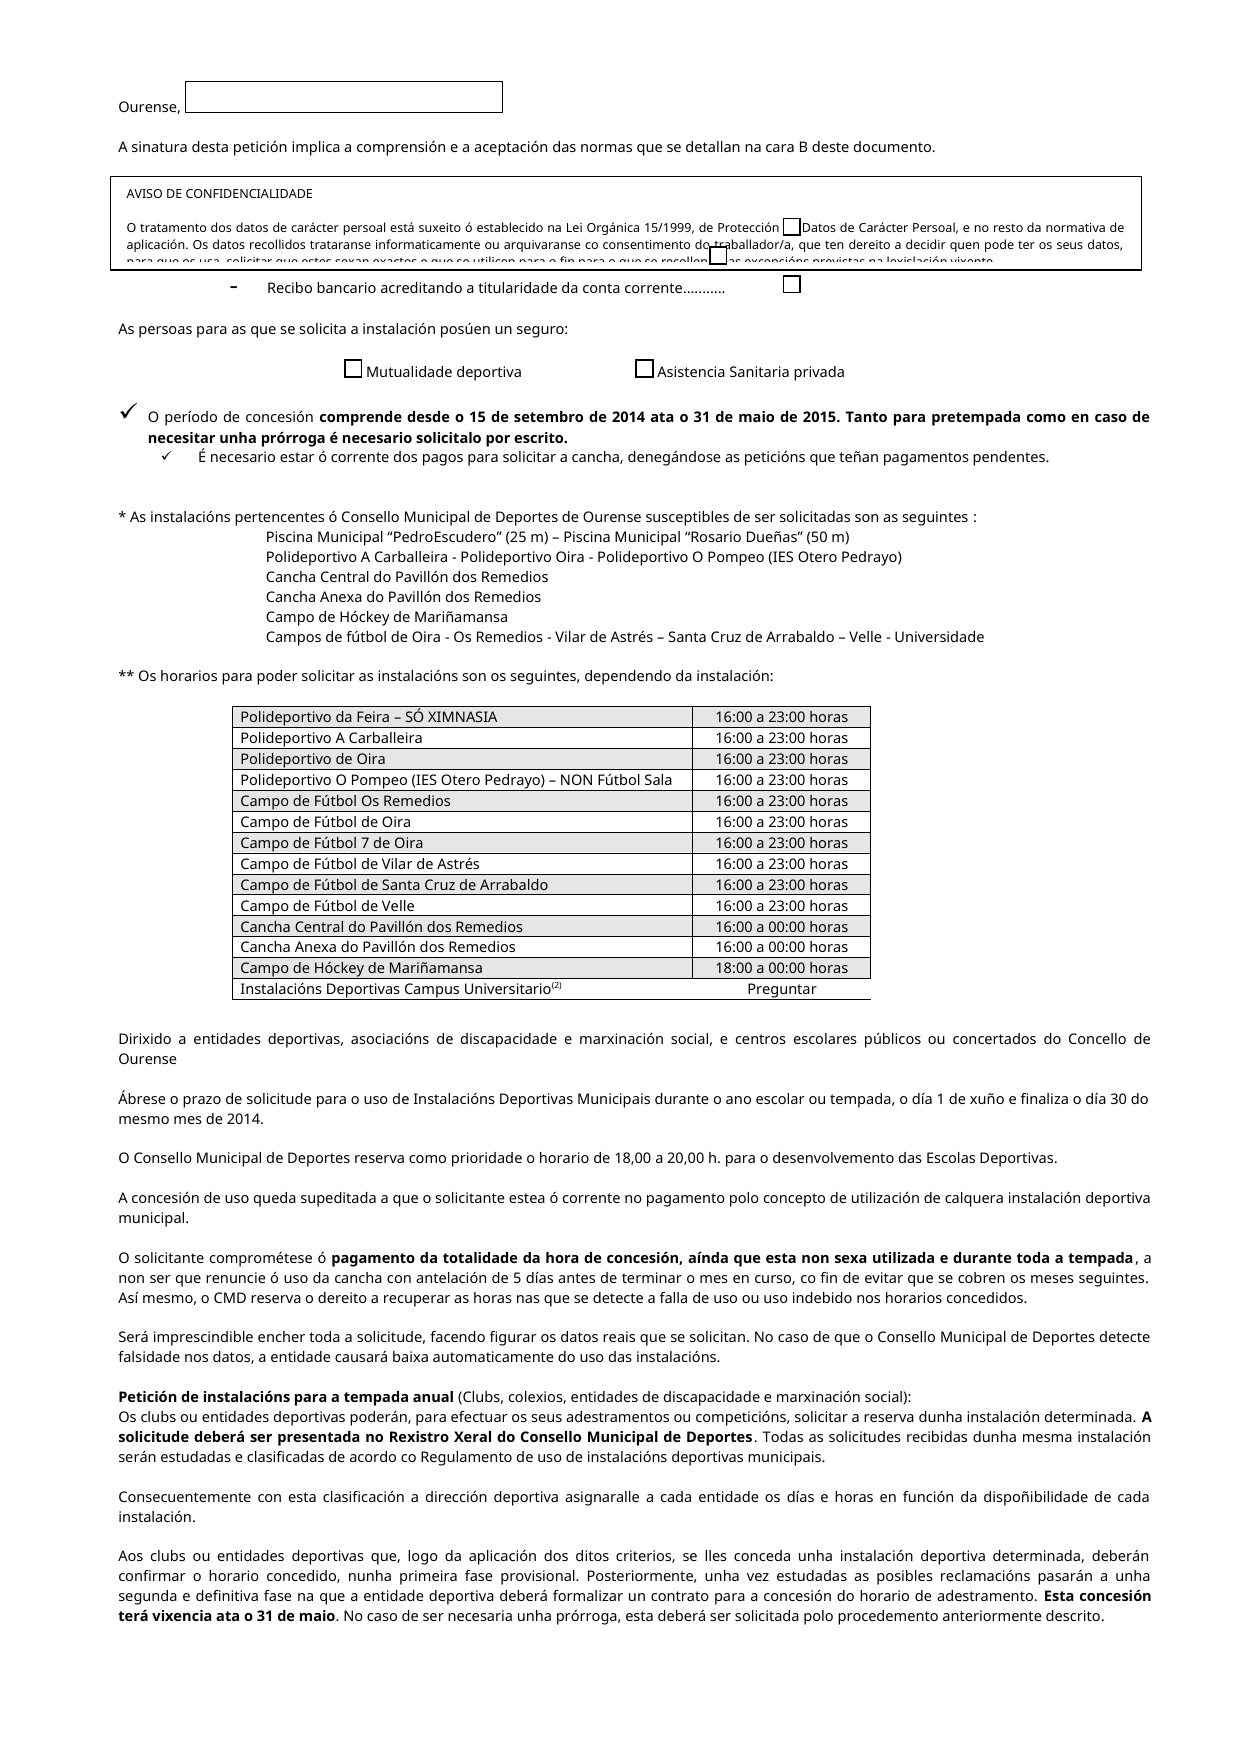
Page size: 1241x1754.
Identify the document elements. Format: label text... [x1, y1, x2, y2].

text Cancha Anexa do Pavillón dos Remedios [118, 587, 1152, 606]
table_cell Instalacións Deportivas Campus Universitario(2) [233, 979, 693, 999]
text Ábrese o prazo de solicitude para o uso de Instalacións Deportivas Municipais durante o ano escolar ou tempada, o día 1 de xuño e finaliza o día 30 do mesmo mes de 2014. [118, 1088, 1152, 1128]
text Piscina Municipal “PedroEscudero” (25 m) – Piscina Municipal “Rosario Dueñas” (50 m) [118, 527, 1152, 547]
table_cell 16:00 a 23:00 horas [693, 749, 870, 769]
table_cell Campo de Fútbol de Oira [233, 812, 692, 832]
text Petición de instalacións para a tempada anual (Clubs, colexios, entidades de discapacidade e marxinación social): [118, 1387, 1152, 1407]
text AVISO DE CONFIDENCIALIDADE [126, 185, 1126, 202]
table_cell 16:00 a 23:00 horas [693, 812, 870, 832]
table_cell Campo de Hóckey de Mariñamansa [233, 958, 692, 978]
text O tratamento dos datos de carácter persoal está suxeito ó establecido na Lei Orgánica 15/1999, de Protección de Datos de Carácter Persoal, e no resto da normativa de aplicación. Os datos recollidos trataranse informaticamente ou arquivaranse co consentimento do traballador/a, que ten dereito a decidir quen pode ter os seus datos, para que os usa, solicitar que estes sexan exactos e que se utilicen para o fin para o que se recollen, coas excepcións previstas na lexislación vixente. [126, 219, 1126, 262]
text A sinatura desta petición implica a comprensión e a aceptación das normas que se detallan na cara B deste documento. [118, 136, 1152, 156]
table_cell 16:00 a 23:00 horas [693, 854, 870, 873]
subtitle O período de concesión comprende desde o 15 de setembro de 2014 ata o 31 de maio de 2015. Tanto para pretempada como en caso de necesitar unha prórroga é necesario solicitalo por escrito. [118, 405, 1152, 447]
text Campo de Hóckey de Mariñamansa [118, 606, 1152, 626]
table_cell Campo de Fútbol Os Remedios [233, 791, 692, 811]
text Dirixido a entidades deportivas, asociacións de discapacidade e marxinación social, e centros escolares públicos ou concertados do Concello de Ourense [118, 1029, 1152, 1069]
table_cell Polideportivo O Pompeo (IES Otero Pedrayo) – NON Fútbol Sala [233, 770, 692, 790]
text O solicitante comprométese ó pagamento da totalidade da hora de concesión, aínda que esta non sexa utilizada e durante toda a tempada, a non ser que renuncie ó uso da cancha con antelación de 5 días antes de terminar o mes en curso, co fin de evitar que se cobren os meses seguintes. Así mesmo, o CMD reserva o dereito a recuperar as horas nas que se detecte a falla de uso ou uso indebido nos horarios concedidos. [118, 1248, 1152, 1307]
table_cell Campo de Fútbol 7 de Oira [233, 833, 692, 852]
table_cell Cancha Anexa do Pavillón dos Remedios [233, 937, 692, 957]
table_cell 18:00 a 00:00 horas [693, 958, 870, 978]
text As persoas para as que se solicita a instalación posúen un seguro: [118, 319, 1152, 339]
text Os clubs ou entidades deportivas poderán, para efectuar os seus adestramentos ou competicións, solicitar a reserva dunha instalación determinada. A solicitude deberá ser presentada no Rexistro Xeral do Consello Municipal de Deportes. Todas as solicitudes recibidas dunha mesma instalación serán estudadas e clasificadas de acordo co Regulamento de uso de instalacións deportivas municipais. [118, 1407, 1152, 1467]
table_cell 16:00 a 23:00 horas [693, 895, 870, 915]
text A concesión de uso queda supeditada a que o solicitante estea ó corrente no pagamento polo concepto de utilización de calquera instalación deportiva municipal. [118, 1188, 1152, 1228]
text Aos clubs ou entidades deportivas que, logo da aplicación dos ditos criterios, se lles conceda unha instalación deportiva determinada, deberán confirmar o horario concedido, nunha primeira fase provisional. Posteriormente, unha vez estudadas as posibles reclamacións pasarán a unha segunda e definitiva fase na que a entidade deportiva deberá formalizar un contrato para a concesión do horario de adestramento. Esta concesión terá vixencia ata o 31 de maio. No caso de ser necesaria unha prórroga, esta deberá ser solicitada polo procedemento anteriormente descrito. [118, 1546, 1152, 1626]
text Campos de fútbol de Oira - Os Remedios - Vilar de Astrés – Santa Cruz de Arrabaldo – Velle - Universidade [118, 626, 1152, 646]
table_cell Cancha Central do Pavillón dos Remedios [233, 916, 692, 936]
table_cell 16:00 a 00:00 horas [693, 916, 870, 936]
table_cell 16:00 a 23:00 horas [693, 791, 870, 811]
text Mutualidade deportiva Asistencia Sanitaria privada [118, 359, 1152, 382]
table_header Polideportivo da Feira – SÓ XIMNASIA [233, 707, 692, 727]
table_cell Preguntar [693, 979, 871, 999]
table_cell Polideportivo A Carballeira [233, 728, 692, 748]
text O Consello Municipal de Deportes reserva como prioridade o horario de 18,00 a 20,00 h. para o desenvolvemento das Escolas Deportivas. [118, 1148, 1152, 1168]
table_cell 16:00 a 23:00 horas [693, 875, 870, 894]
table_cell Campo de Fútbol de Velle [233, 895, 692, 915]
text * As instalacións pertencentes ó Consello Municipal de Deportes de Ourense susceptibles de ser solicitadas son as seguintes : [118, 507, 1152, 527]
text Consecuentemente con esta clasificación a dirección deportiva asignaralle a cada entidade os días e horas en función da dispoñibilidade de cada instalación. [118, 1486, 1152, 1526]
table_cell Campo de Fútbol de Santa Cruz de Arrabaldo [233, 875, 692, 894]
table_cell Polideportivo de Oira [233, 749, 692, 769]
table_cell 16:00 a 00:00 horas [693, 937, 870, 957]
text Polideportivo A Carballeira - Polideportivo Oira - Polideportivo O Pompeo (IES Otero Pedrayo) [118, 547, 1152, 567]
table_header 16:00 a 23:00 horas [693, 707, 870, 727]
table_cell 16:00 a 23:00 horas [693, 728, 870, 748]
list É necesario estar ó corrente dos pagos para solicitar a cancha, denegándose as peticións que teñan pagamentos pendentes. [160, 447, 1152, 467]
text Cancha Central do Pavillón dos Remedios [118, 567, 1152, 587]
table_cell 16:00 a 23:00 horas [693, 770, 870, 790]
text ** Os horarios para poder solicitar as instalacións son os seguintes, dependendo da instalación: [118, 666, 1152, 686]
table_cell 16:00 a 23:00 horas [693, 833, 870, 852]
text Ourense, [118, 81, 1152, 116]
list Recibo bancario acreditando a titularidade da conta corrente........... [229, 270, 1152, 299]
table_cell Campo de Fútbol de Vilar de Astrés [233, 854, 692, 873]
text Será imprescindible encher toda a solicitude, facendo figurar os datos reais que se solicitan. No caso de que o Consello Municipal de Deportes detecte falsidade nos datos, a entidade causará baixa automaticamente do uso das instalacións. [118, 1327, 1152, 1367]
